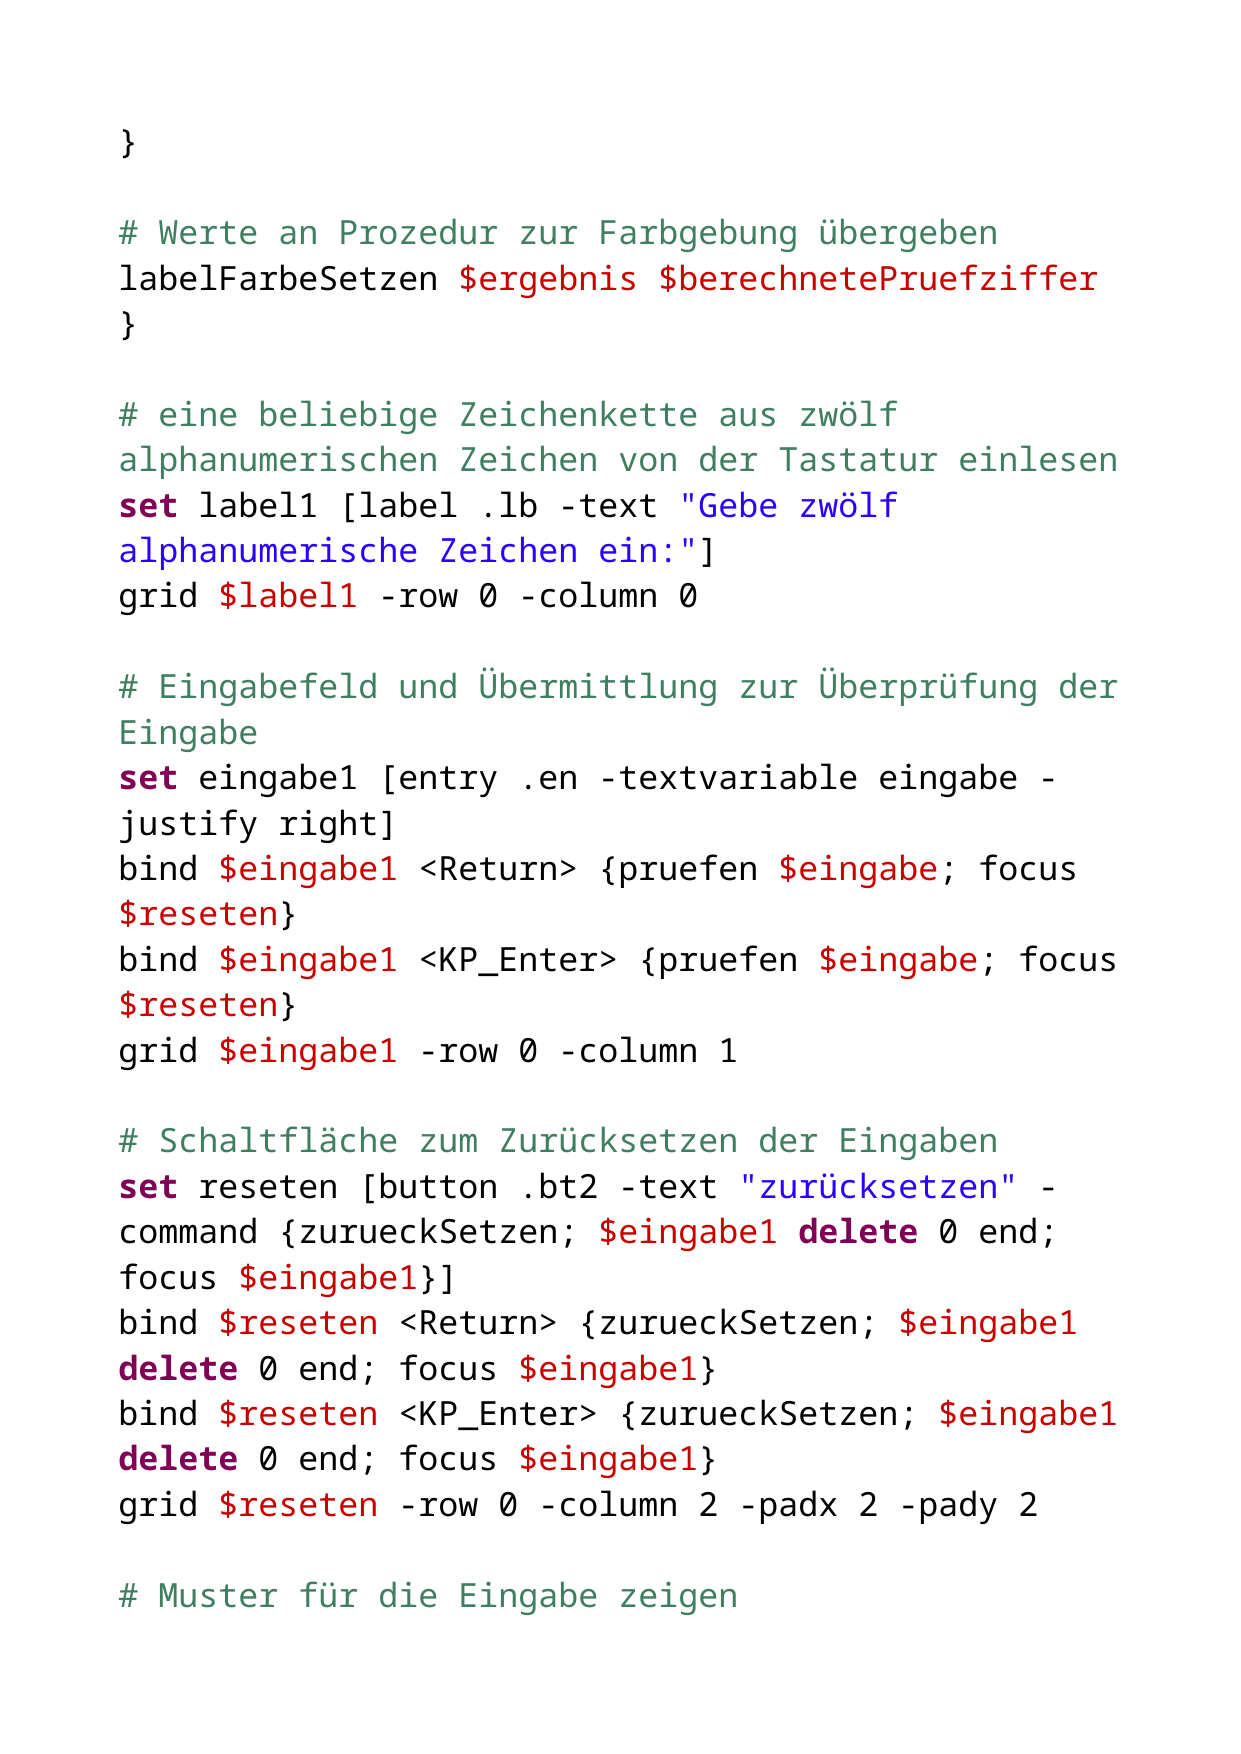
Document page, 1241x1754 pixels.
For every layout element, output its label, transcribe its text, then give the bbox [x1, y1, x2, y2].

text set label1 [label .lb -text "Gebe zwölf alphanumerische Zeichen ein:"] [118, 481, 1122, 572]
text labelFarbeSetzen $ergebnis $berechnetePruefziffer [118, 254, 1122, 300]
text set eingabe1 [entry .en -textvariable eingabe -justify right] [118, 754, 1122, 845]
text } [118, 118, 1122, 163]
text # Muster für die Eingabe zeigen [118, 1571, 1122, 1617]
text bind $eingabe1 <Return> {pruefen $eingabe; focus $reseten} [118, 845, 1122, 936]
text grid $eingabe1 -row 0 -column 1 [118, 1026, 1122, 1072]
text grid $label1 -row 0 -column 0 [118, 572, 1122, 618]
text bind $reseten <KP_Enter> {zurueckSetzen; $eingabe1 delete 0 end; focus $eingabe1} [118, 1390, 1122, 1481]
text # Schaltfläche zum Zurücksetzen der Eingaben [118, 1117, 1122, 1163]
text grid $reseten -row 0 -column 2 -padx 2 -pady 2 [118, 1481, 1122, 1526]
text } [118, 300, 1122, 345]
text bind $reseten <Return> {zurueckSetzen; $eingabe1 delete 0 end; focus $eingabe1} [118, 1299, 1122, 1390]
text # eine beliebige Zeichenkette aus zwölf alphanumerischen Zeichen von der Tastatur einlesen [118, 391, 1122, 481]
text # Werte an Prozedur zur Farbgebung übergeben [118, 209, 1122, 254]
text # Eingabefeld und Übermittlung zur Überprüfung der Eingabe [118, 663, 1122, 754]
text bind $eingabe1 <KP_Enter> {pruefen $eingabe; focus $reseten} [118, 936, 1122, 1026]
text set reseten [button .bt2 -text "zurücksetzen" -command {zurueckSetzen; $eingabe1 delete 0 end; focus $eingabe1}] [118, 1163, 1122, 1299]
